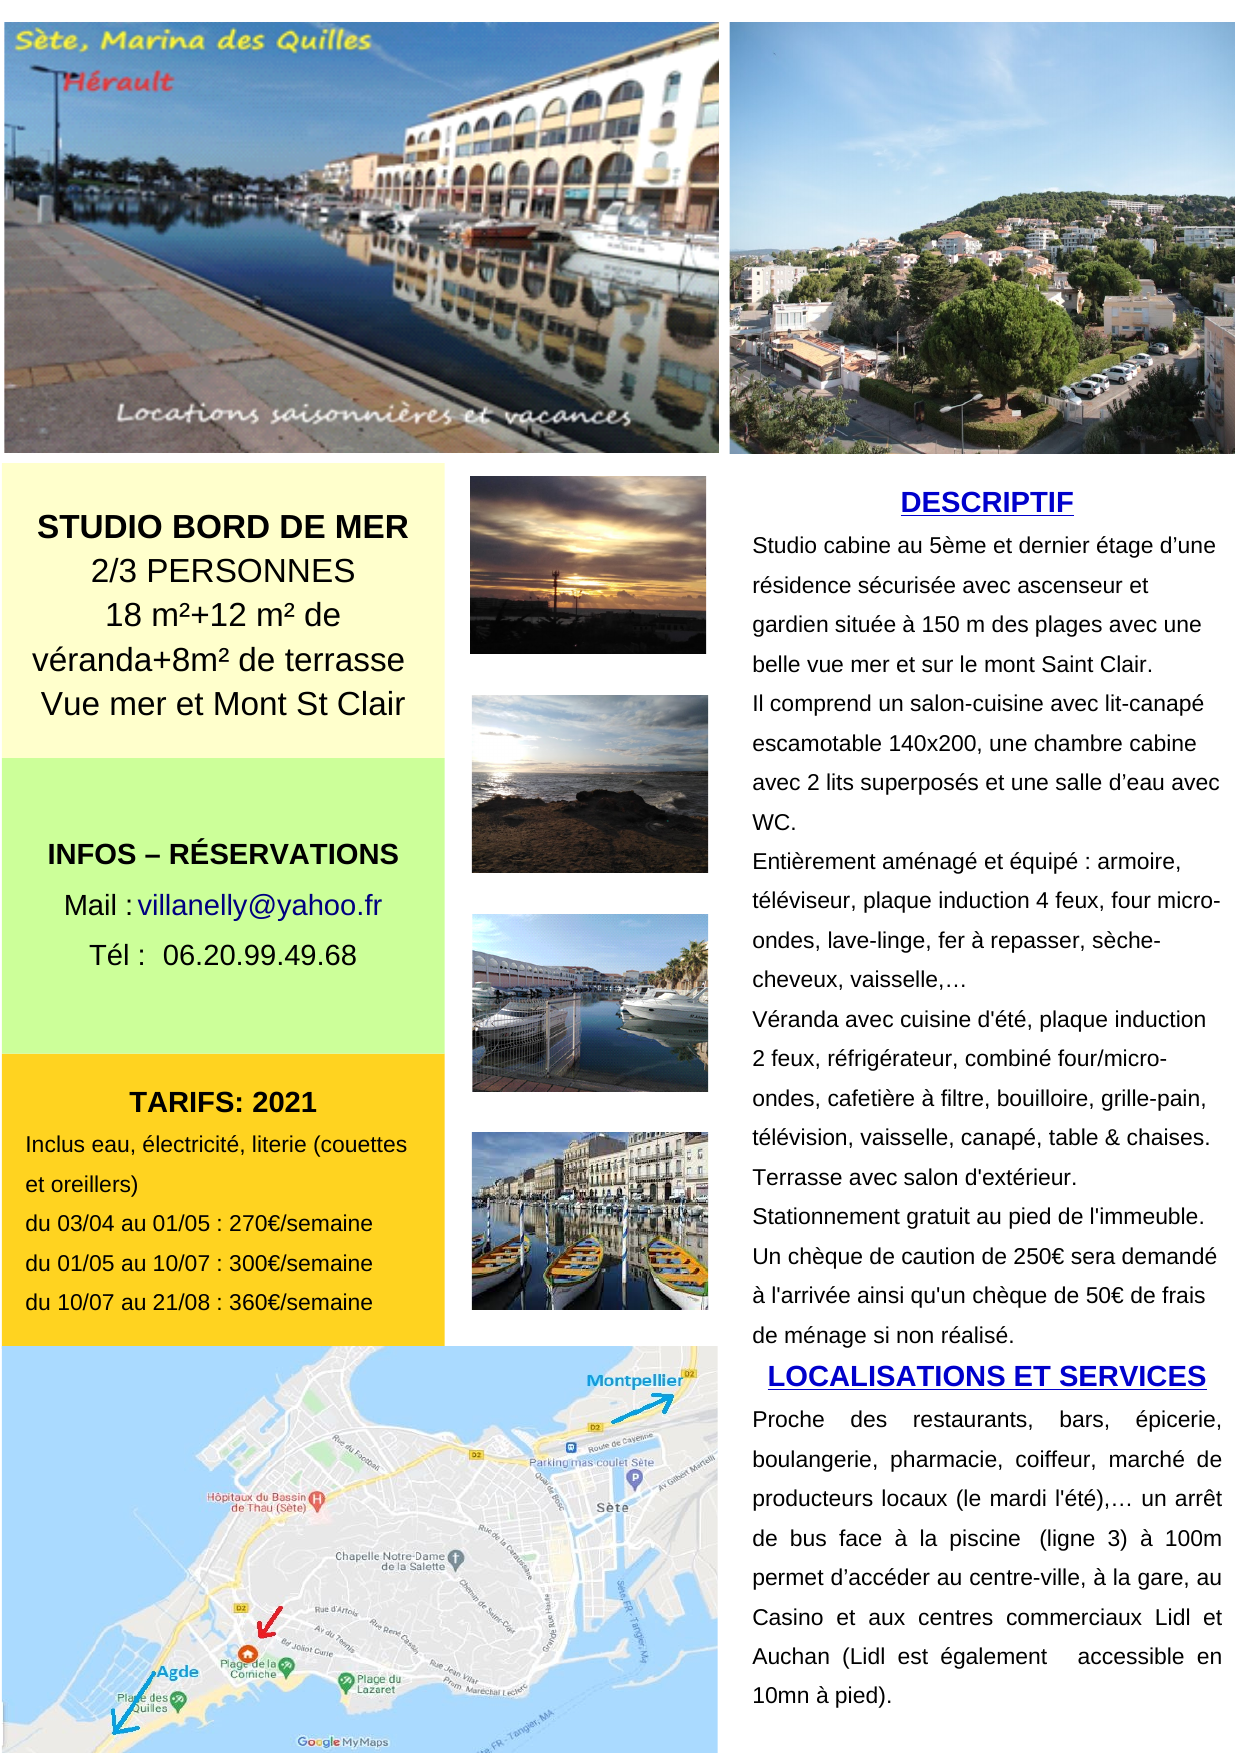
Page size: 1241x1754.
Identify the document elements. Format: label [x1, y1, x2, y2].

picture [1, 1346, 718, 1753]
picture [470, 476, 707, 654]
picture [471, 695, 709, 873]
picture [471, 1132, 709, 1310]
picture [729, 22, 1235, 454]
